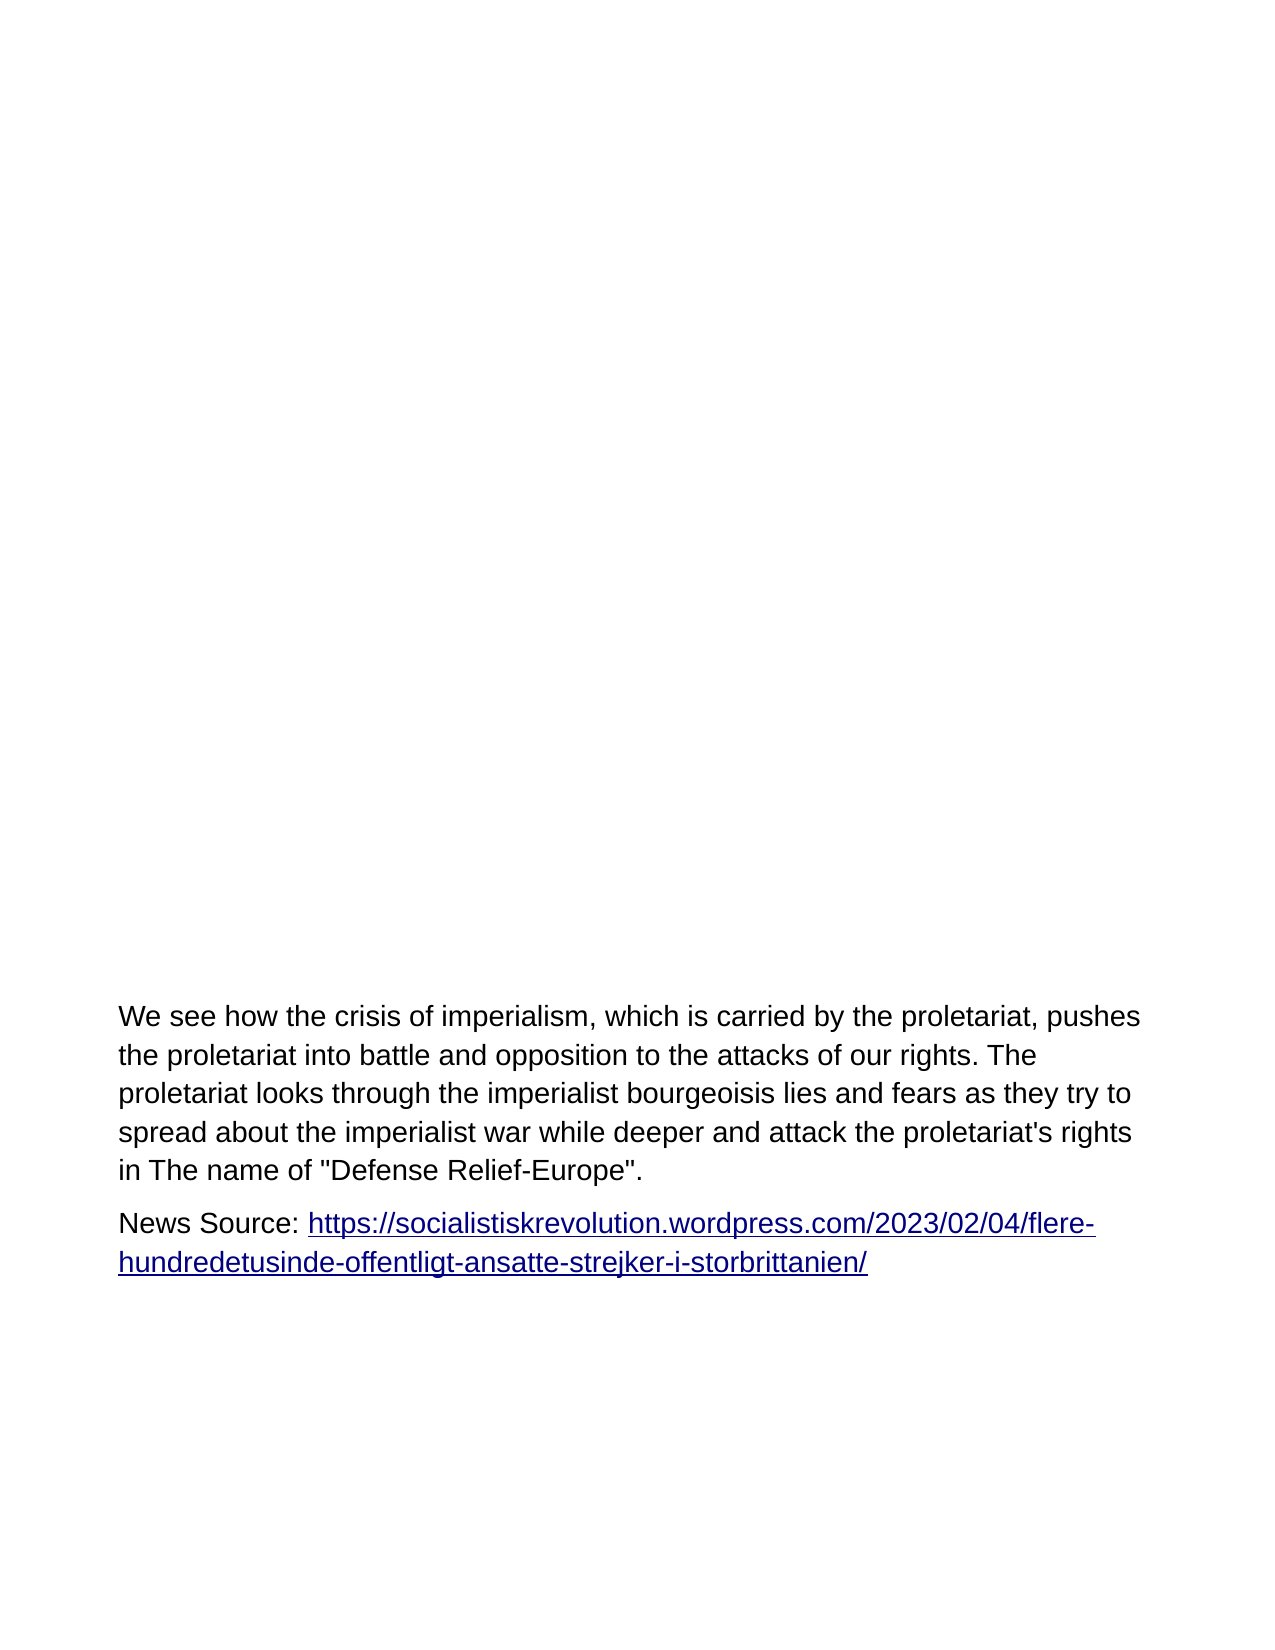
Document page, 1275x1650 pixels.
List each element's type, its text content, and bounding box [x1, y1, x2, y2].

text News Source: https://socialistiskrevolution.wordpress.com/2023/02/04/flere-hundredetusinde-offentligt-ansatte-strejker-i-storbrittanien/ [118, 1206, 1157, 1278]
text We see how the crisis of imperialism, which is carried by the proletariat, pushes the proletariat into battle and opposition to the attacks of our rights. The proletariat looks through the imperialist bourgeoisis lies and fears as they try to spread about the imperialist war while deeper and attack the proletariat's rights in The name of "Defense Relief-Europe". [118, 118, 1157, 1187]
